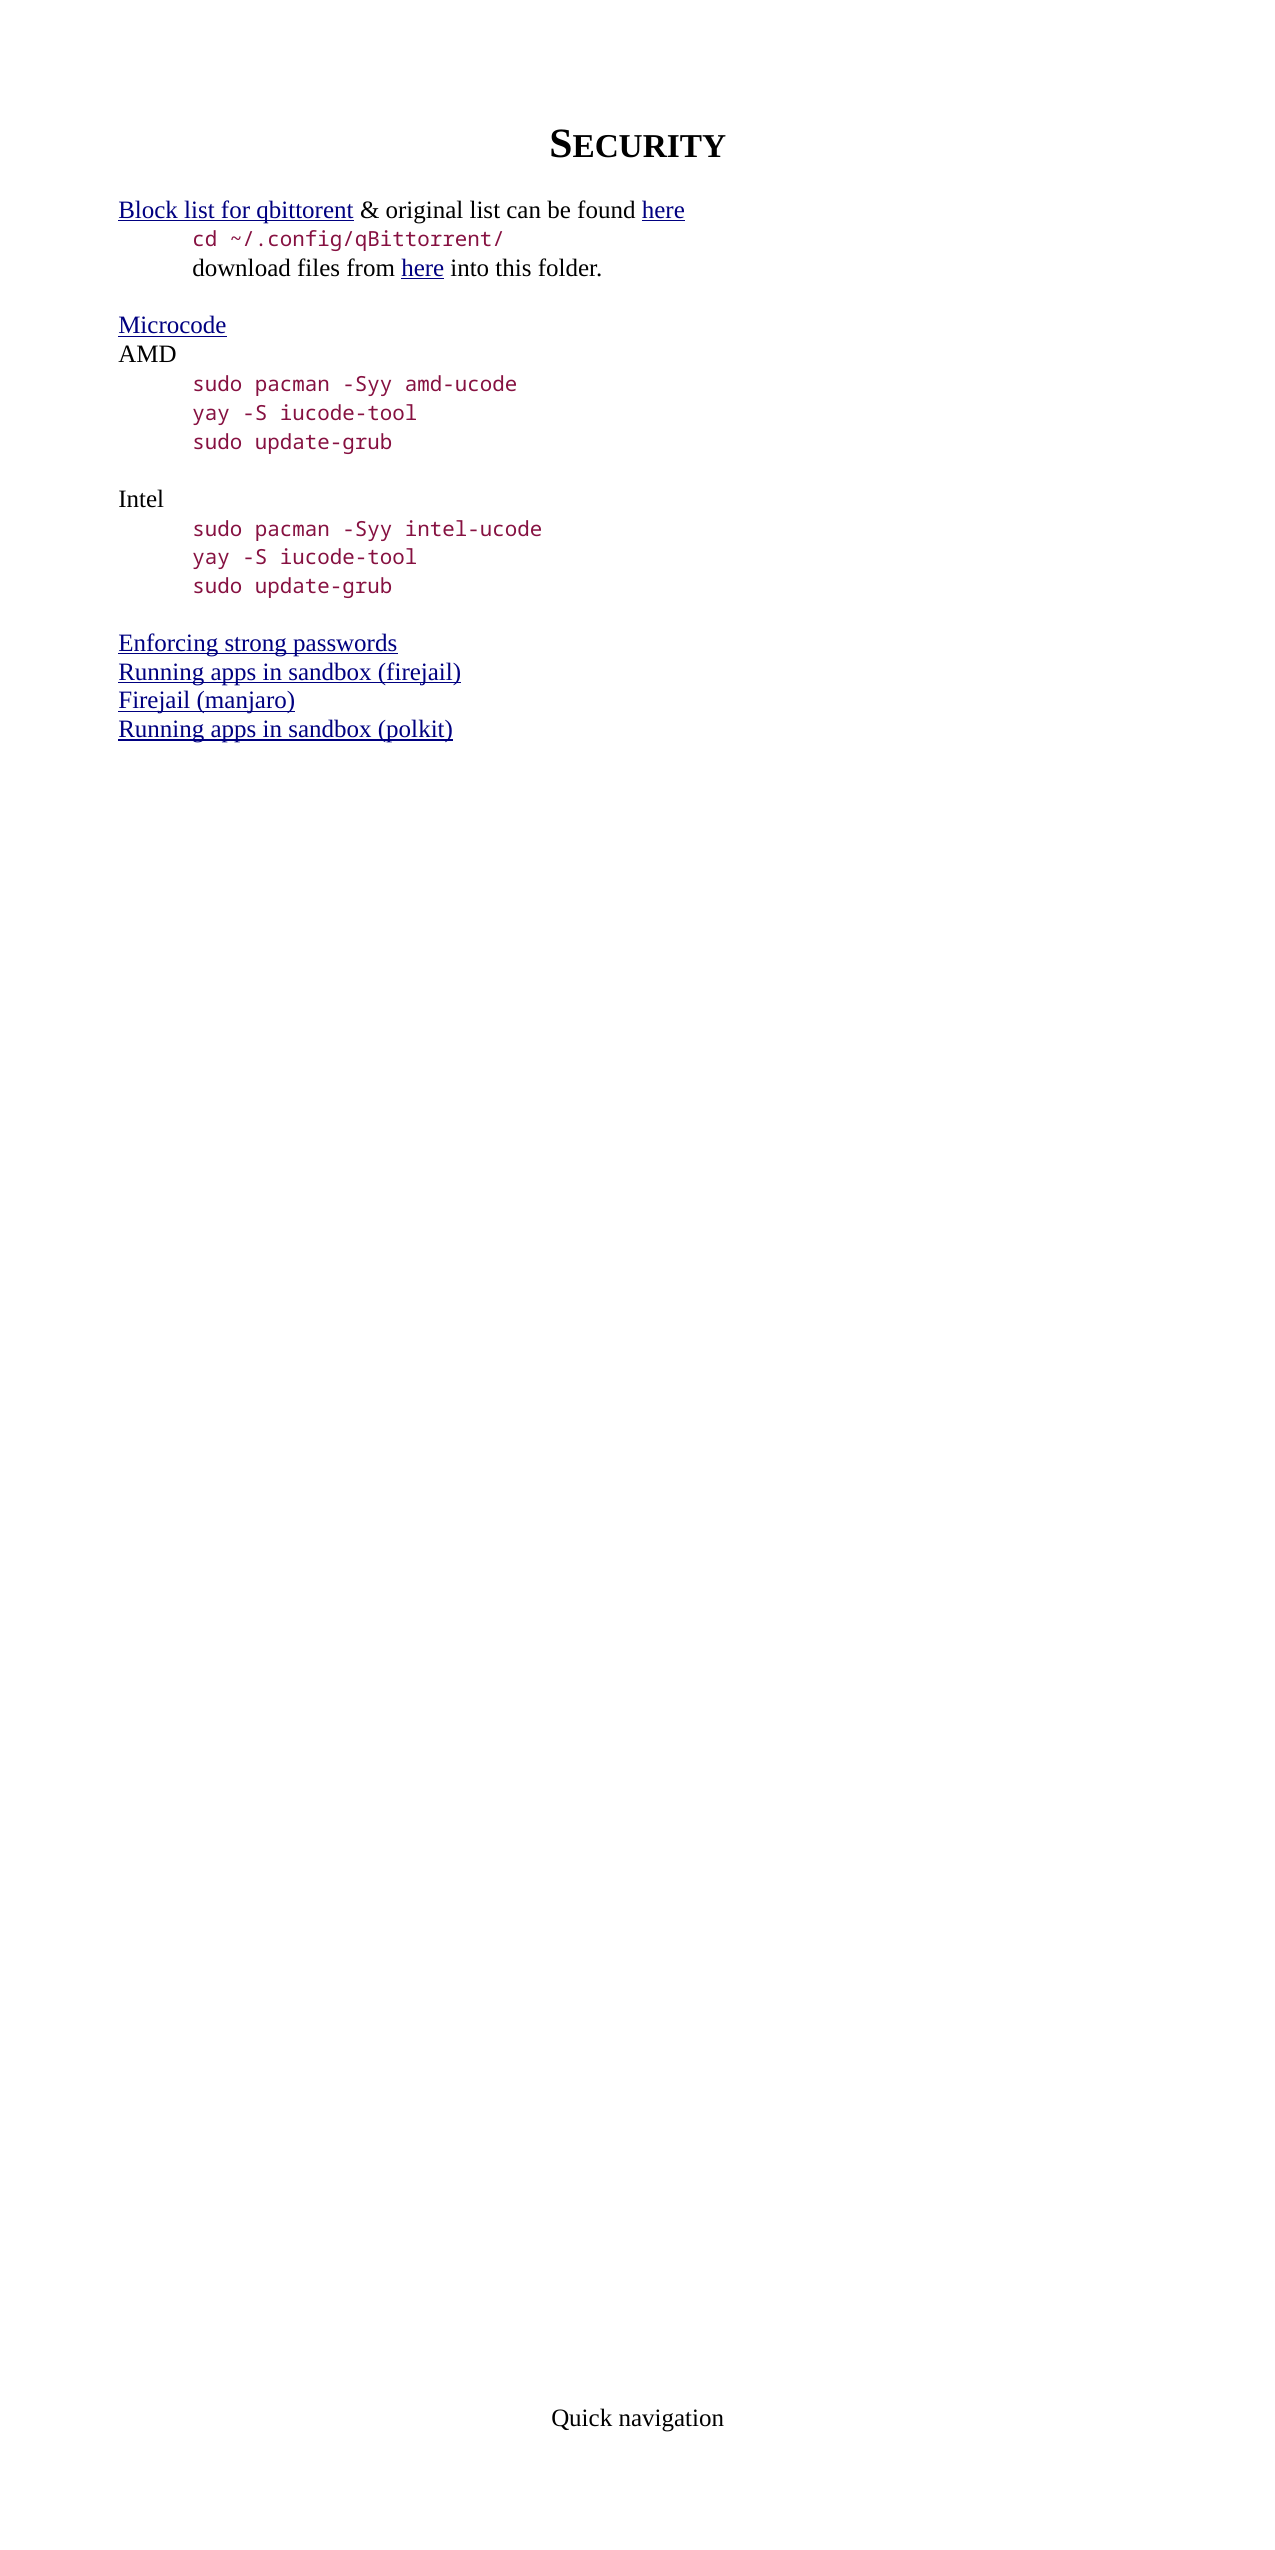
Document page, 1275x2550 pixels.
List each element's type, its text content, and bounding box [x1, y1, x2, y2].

text Intel [118, 484, 1157, 513]
text sudo update-grub [118, 571, 1157, 599]
text Enforcing strong passwords [118, 628, 1157, 657]
text Security [118, 118, 1157, 166]
text cd ~/.config/qBittorrent/ [118, 223, 1157, 253]
text sudo update-grub [118, 427, 1157, 455]
text sudo pacman -Syy intel-ucode [118, 513, 1157, 542]
text sudo pacman -Syy amd-ucode [118, 368, 1157, 397]
text Microcode [118, 311, 1157, 339]
text yay -S iucode-tool [118, 397, 1157, 427]
text AMD [118, 339, 1157, 368]
text Running apps in sandbox (firejail) [118, 657, 1157, 686]
text yay -S iucode-tool [118, 542, 1157, 571]
text Running apps in sandbox (polkit) [118, 714, 1157, 743]
text Firejail (manjaro) [118, 686, 1157, 714]
text Block list for qbittorent & original list can be found here [118, 195, 1157, 223]
text download files from here into this folder. [118, 253, 1157, 282]
